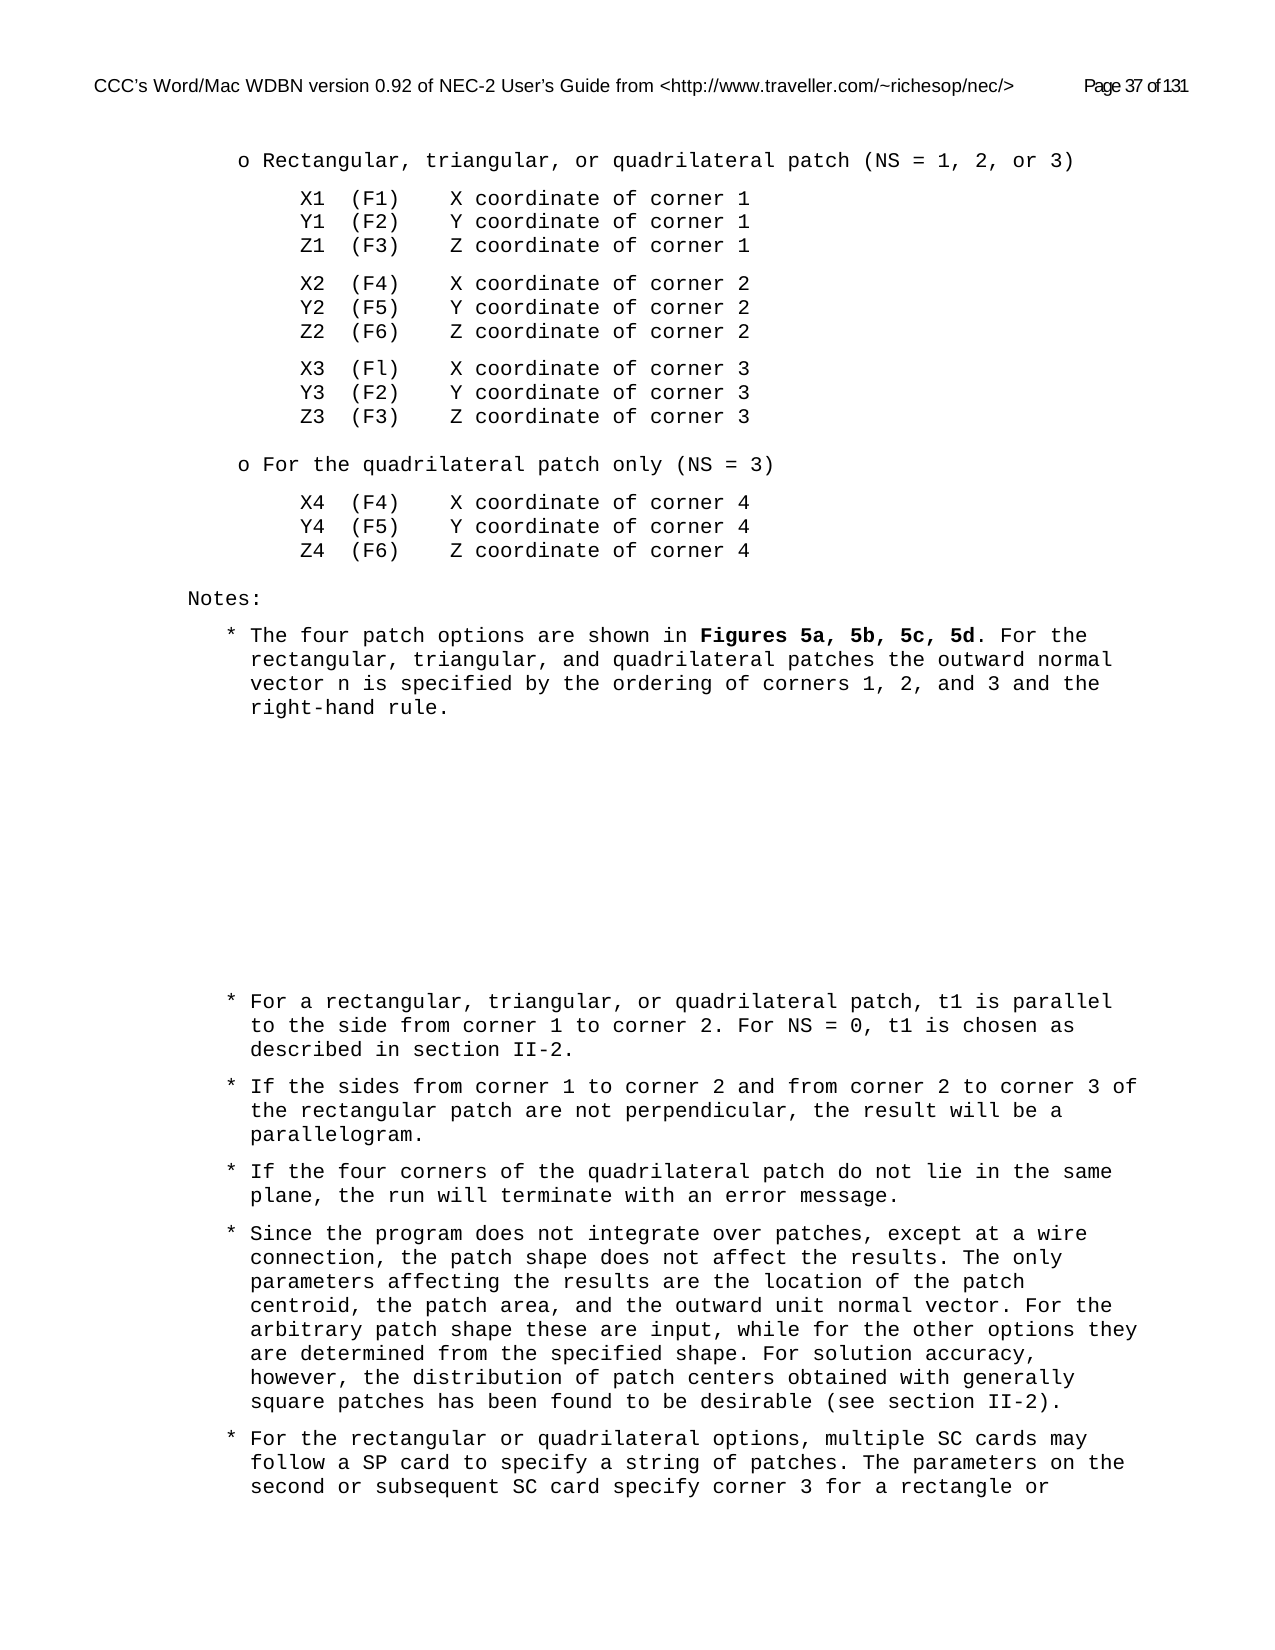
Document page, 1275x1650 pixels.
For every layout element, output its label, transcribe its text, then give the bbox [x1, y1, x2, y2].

text Y4 (F5) Y coordinate of corner 4 [187, 516, 1181, 539]
text the rectangular patch are not perpendicular, the result will be a [187, 1100, 1181, 1124]
text * Since the program does not integrate over patches, except at a wire [187, 1209, 1181, 1247]
text Y1 (F2) Y coordinate of corner 1 [187, 211, 1181, 235]
text o For the quadrilateral patch only (NS = 3) [187, 454, 1181, 478]
text to the side from corner 1 to corner 2. For NS = 0, t1 is chosen as [187, 1014, 1181, 1038]
text described in section II-2. [187, 1038, 1181, 1062]
text * If the four corners of the quadrilateral patch do not lie in the same [187, 1148, 1181, 1185]
text however, the distribution of patch centers obtained with generally [187, 1367, 1181, 1391]
text X3 (Fl) X coordinate of corner 3 [187, 345, 1181, 382]
text arbitrary patch shape these are input, while for the other options they [187, 1319, 1181, 1343]
text * For a rectangular, triangular, or quadrilateral patch, t1 is parallel [187, 977, 1181, 1014]
text Z1 (F3) Z coordinate of corner 1 [187, 235, 1181, 259]
text plane, the run will terminate with an error message. [187, 1185, 1181, 1209]
text Y3 (F2) Y coordinate of corner 3 [187, 382, 1181, 406]
text X1 (F1) X coordinate of corner 1 [187, 174, 1181, 211]
text parameters affecting the results are the location of the patch [187, 1271, 1181, 1295]
text o Rectangular, triangular, or quadrilateral patch (NS = 1, 2, or 3) [187, 150, 1181, 174]
text Y2 (F5) Y coordinate of corner 2 [187, 297, 1181, 321]
text Z4 (F6) Z coordinate of corner 4 [187, 539, 1181, 563]
text centroid, the patch area, and the outward unit normal vector. For the [187, 1295, 1181, 1319]
text parallelogram. [187, 1124, 1181, 1148]
text X4 (F4) X coordinate of corner 4 [187, 478, 1181, 516]
text right-hand rule. [187, 697, 1181, 721]
text follow a SP card to specify a string of patches. The parameters on the [187, 1452, 1181, 1476]
text rectangular, triangular, and quadrilateral patches the outward normal [187, 649, 1181, 673]
text square patches has been found to be desirable (see section II-2). [187, 1391, 1181, 1414]
text vector n is specified by the ordering of corners 1, 2, and 3 and the [187, 673, 1181, 697]
text Notes: [187, 587, 1181, 611]
text connection, the patch shape does not affect the results. The only [187, 1247, 1181, 1271]
text X2 (F4) X coordinate of corner 2 [187, 259, 1181, 297]
text * For the rectangular or quadrilateral options, multiple SC cards may [187, 1414, 1181, 1452]
text Z2 (F6) Z coordinate of corner 2 [187, 321, 1181, 345]
text Z3 (F3) Z coordinate of corner 3 [187, 406, 1181, 430]
text are determined from the specified shape. For solution accuracy, [187, 1343, 1181, 1367]
text * If the sides from corner 1 to corner 2 and from corner 2 to corner 3 of [187, 1062, 1181, 1100]
text second or subsequent SC card specify corner 3 for a rectangle or [187, 1476, 1181, 1500]
text * The four patch options are shown in Figures 5a, 5b, 5c, 5d. For the [187, 611, 1181, 649]
